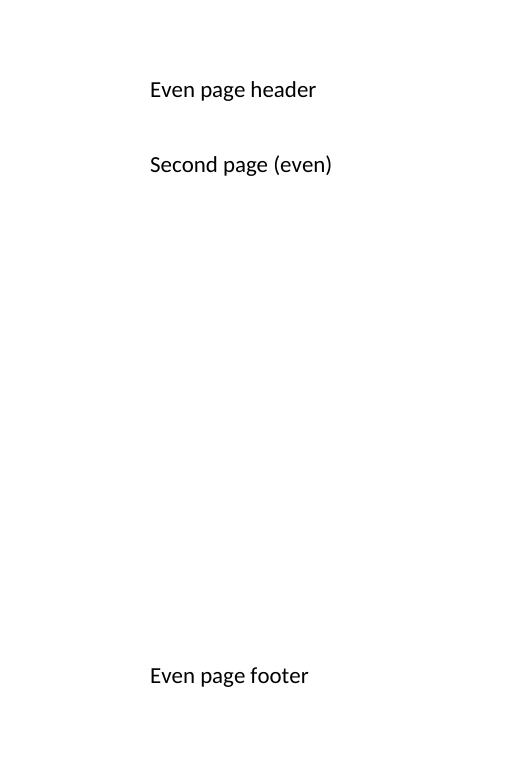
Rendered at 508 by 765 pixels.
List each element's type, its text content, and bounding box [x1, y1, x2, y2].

text Second page (even) [150, 150, 357, 178]
